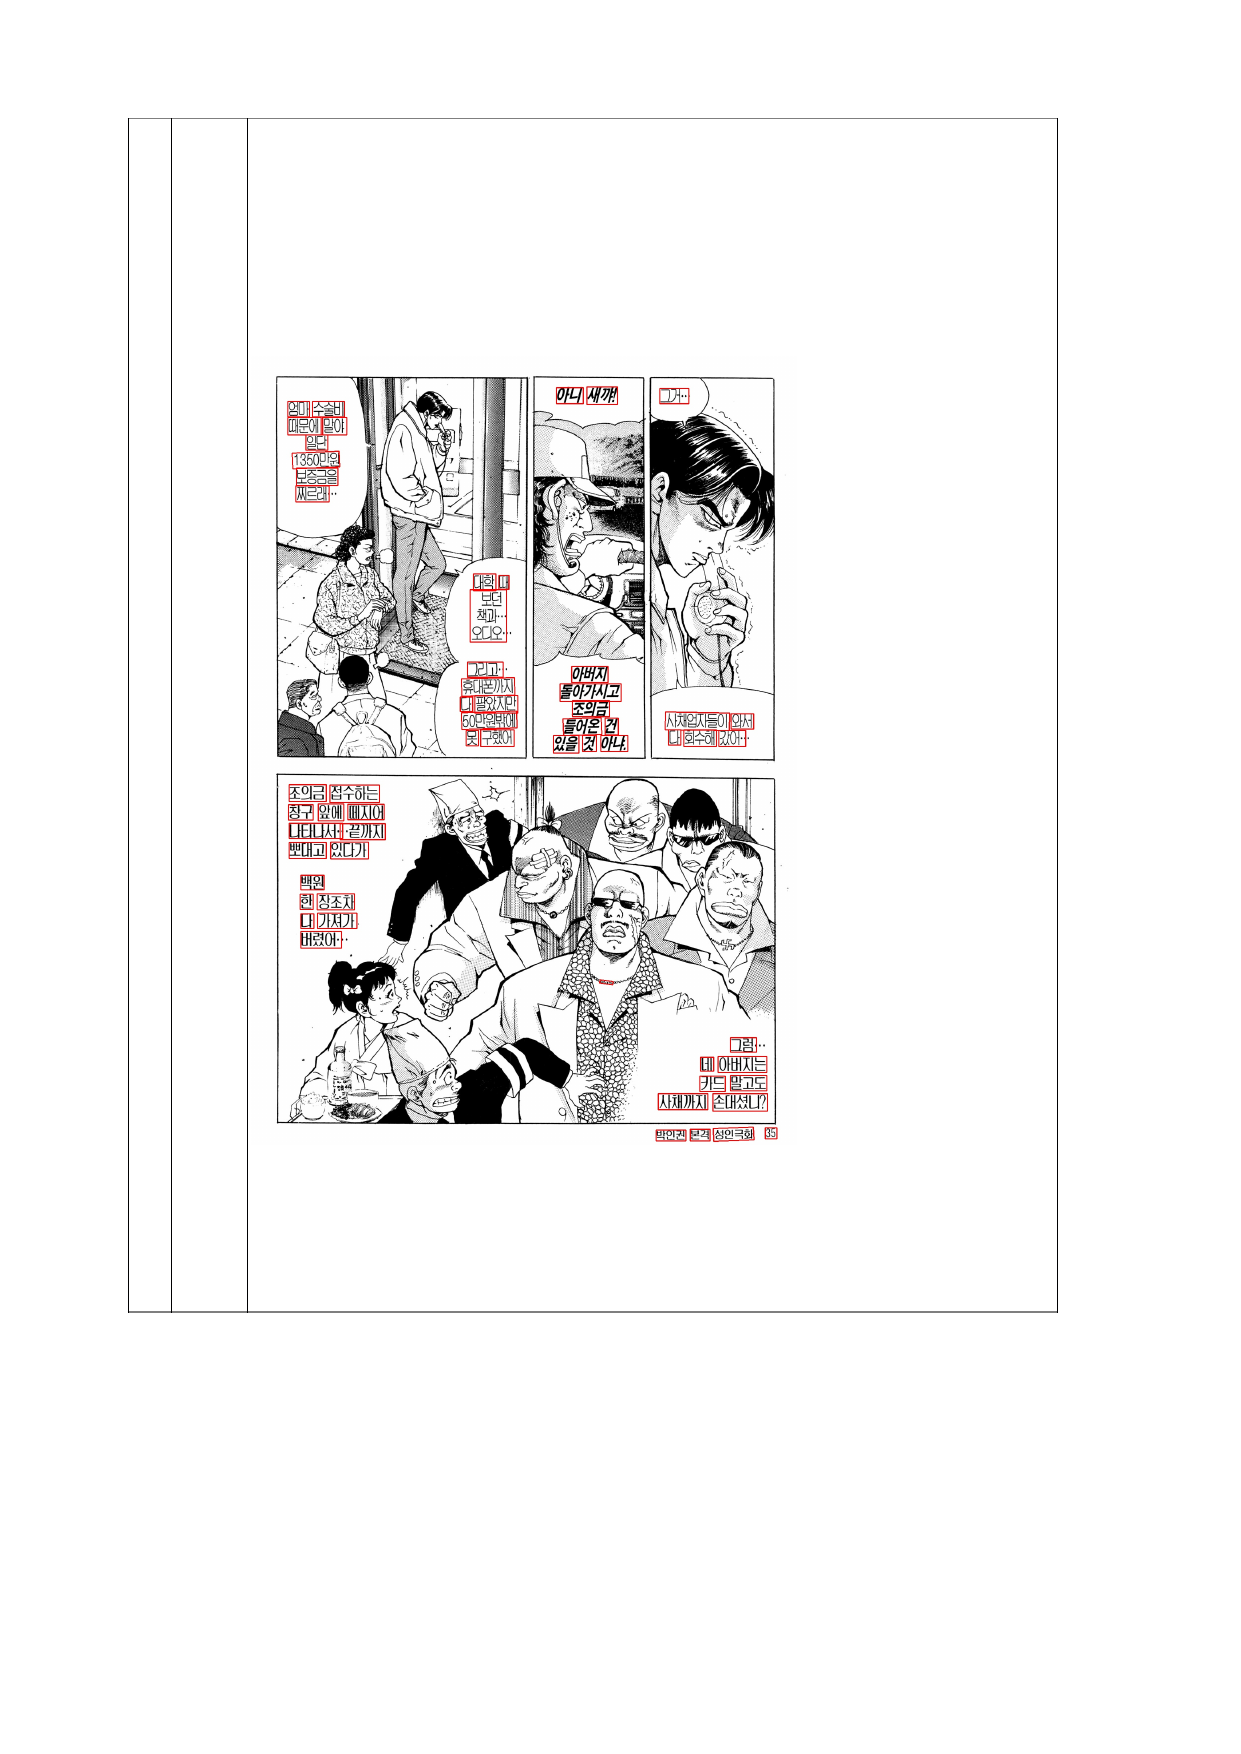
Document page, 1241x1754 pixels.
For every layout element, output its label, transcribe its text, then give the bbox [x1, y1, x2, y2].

table_cell 1. CRAFT 논문의 간략한 TEST Pixel Link 보다 훨씬 잘 잡아낸다는 것을 알 수 있음. 아직 한글 이미지에 대한 트레이닝을 진행하지 않았다는 점을 미루어볼 때 괜찮은 성능을 보이고 있다고 생각됨. Text Detection 을 위해서 본 논문을 활용할 계획이며 training 코드를 직접적으로 작성해가며 예외를 처리하기 위해 공부할 필요가 있어보임. [248, 119, 1057, 1311]
table_cell 07/26 [172, 119, 247, 1311]
table_cell 금 [129, 119, 171, 1311]
picture [251, 356, 797, 1145]
